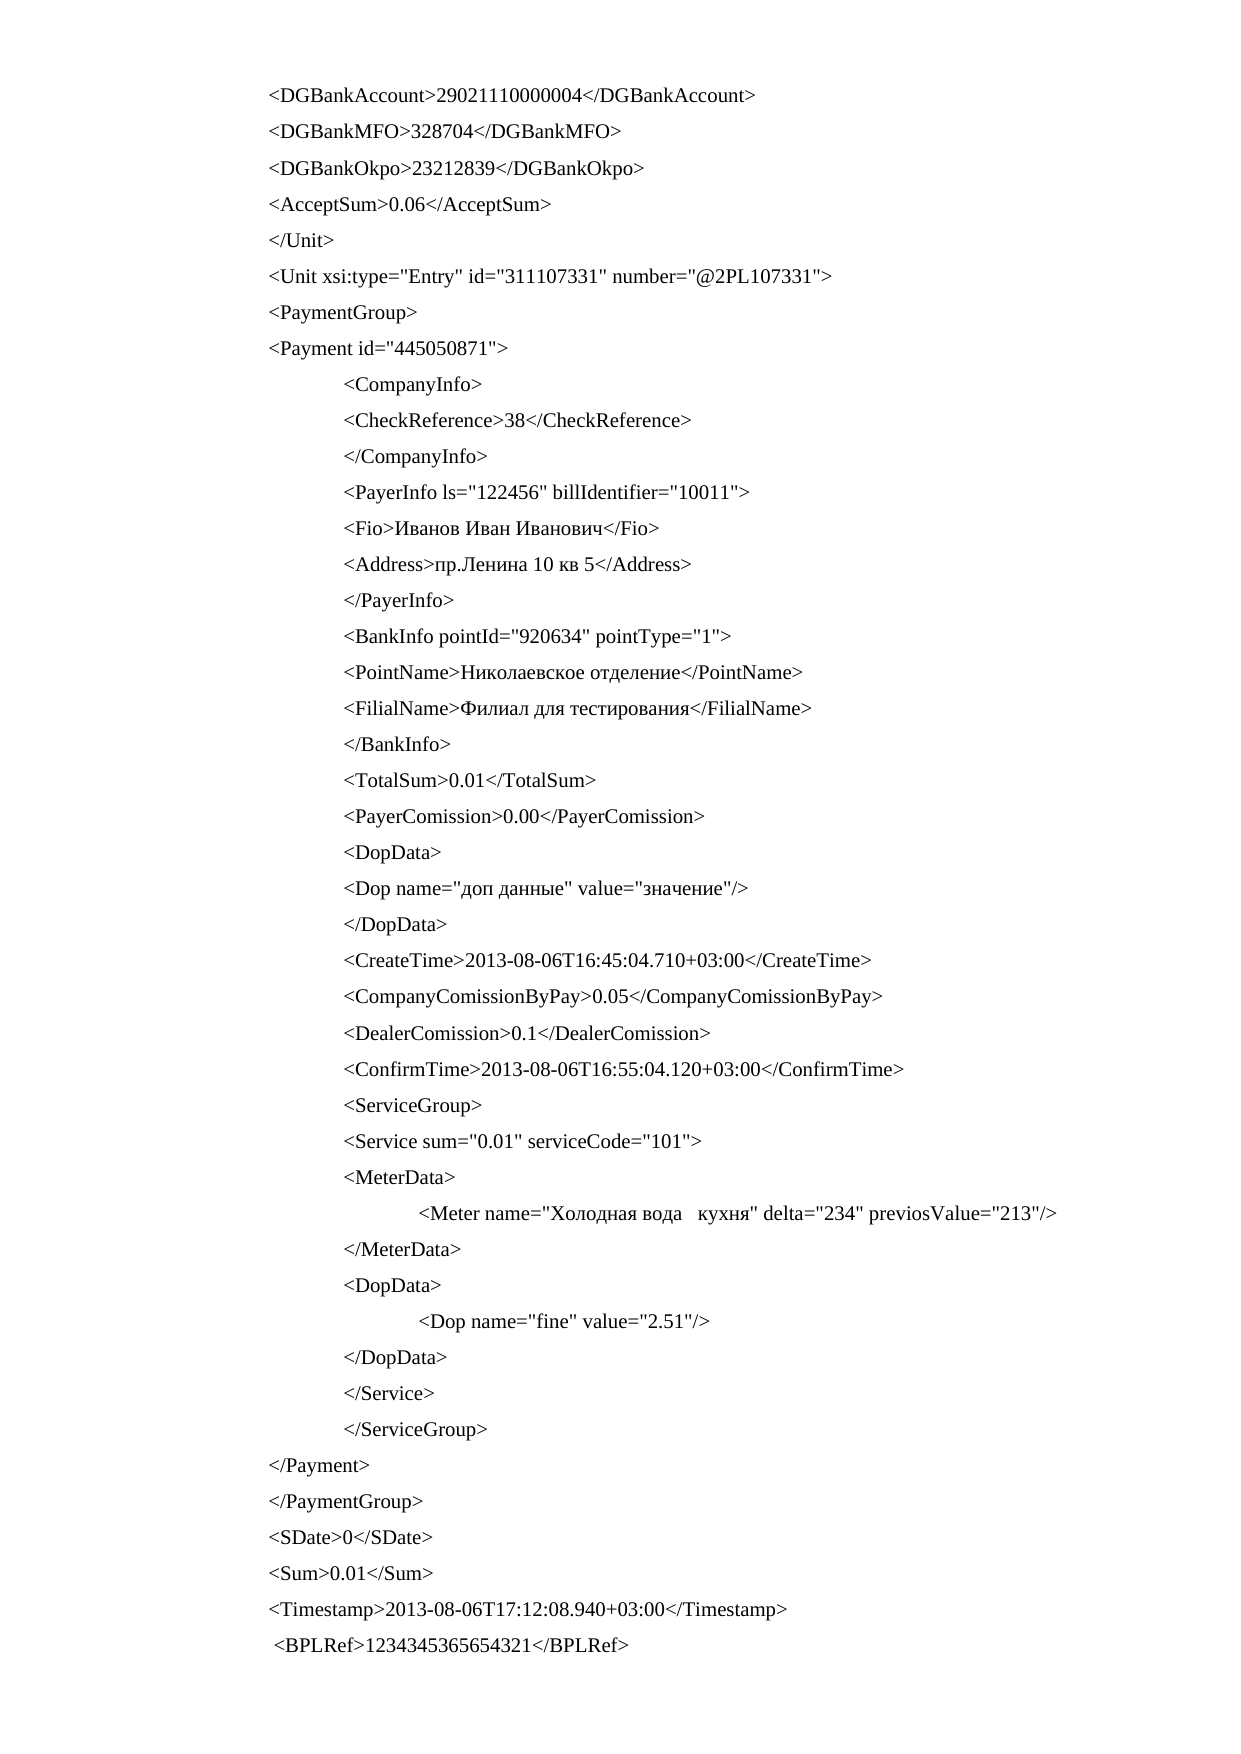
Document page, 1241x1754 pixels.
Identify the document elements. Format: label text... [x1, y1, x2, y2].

text <TotalSum>0.01</TotalSum> [118, 768, 1165, 792]
text </DopData> [118, 912, 1165, 936]
text </Payment> [118, 1453, 1165, 1477]
text </MeterData> [118, 1237, 1165, 1261]
text <CreateTime>2013-08-06T16:45:04.710+03:00</CreateTime> [118, 948, 1165, 972]
text </BankInfo> [118, 732, 1165, 756]
text <Service sum="0.01" serviceCode="101"> [118, 1128, 1165, 1153]
text <DopData> [118, 1273, 1165, 1297]
text <Dop name="доп данные" value="значение"/> [118, 876, 1165, 900]
text <Meter name="Холодная вода кухня" delta="234" previosValue="213"/> [118, 1201, 1165, 1225]
text <FilialName>Филиал для тестирования</FilialName> [118, 696, 1165, 720]
text <Timestamp>2013-08-06T17:12:08.940+03:00</Timestamp> [118, 1597, 1165, 1621]
text </CompanyInfo> [118, 444, 1165, 468]
text <BankInfo pointId="920634" pointType="1"> [118, 624, 1165, 648]
text <BPLRef>1234345365654321</BPLRef> [118, 1633, 1165, 1657]
text </Service> [118, 1381, 1165, 1405]
text <CheckReference>38</CheckReference> [118, 408, 1165, 432]
text <MeterData> [118, 1164, 1165, 1189]
text <DGBankAccount>29021110000004</DGBankAccount> [118, 83, 1165, 107]
text <DealerComission>0.1</DealerComission> [118, 1020, 1165, 1044]
text <DGBankMFO>328704</DGBankMFO> [118, 119, 1165, 143]
text <PaymentGroup> [118, 299, 1165, 324]
text </PaymentGroup> [118, 1489, 1165, 1513]
text <ServiceGroup> [118, 1092, 1165, 1117]
text <Unit xsi:type="Entry" id="311107331" number="@2PL107331"> [118, 263, 1165, 288]
text <AcceptSum>0.06</AcceptSum> [118, 191, 1165, 216]
text <PayerComission>0.00</PayerComission> [118, 804, 1165, 828]
text </Unit> [118, 227, 1165, 252]
text </PayerInfo> [118, 588, 1165, 612]
text <PointName>Николаевское отделение</PointName> [118, 660, 1165, 684]
text <ConfirmTime>2013-08-06T16:55:04.120+03:00</ConfirmTime> [118, 1056, 1165, 1081]
text <DopData> [118, 840, 1165, 864]
text <CompanyInfo> [118, 372, 1165, 396]
text <Address>пр.Ленина 10 кв 5</Address> [118, 552, 1165, 576]
text <DGBankOkpo>23212839</DGBankOkpo> [118, 155, 1165, 179]
text <SDate>0</SDate> [118, 1525, 1165, 1549]
text <Fio>Иванов Иван Иванович</Fio> [118, 516, 1165, 540]
text <Sum>0.01</Sum> [118, 1561, 1165, 1585]
text <CompanyComissionByPay>0.05</CompanyComissionByPay> [118, 984, 1165, 1008]
text <PayerInfo ls="122456" billIdentifier="10011"> [118, 480, 1165, 504]
text </DopData> [118, 1345, 1165, 1369]
text </ServiceGroup> [118, 1417, 1165, 1441]
text <Payment id="445050871"> [118, 336, 1165, 360]
text <Dop name="fine" value="2.51"/> [118, 1309, 1165, 1333]
